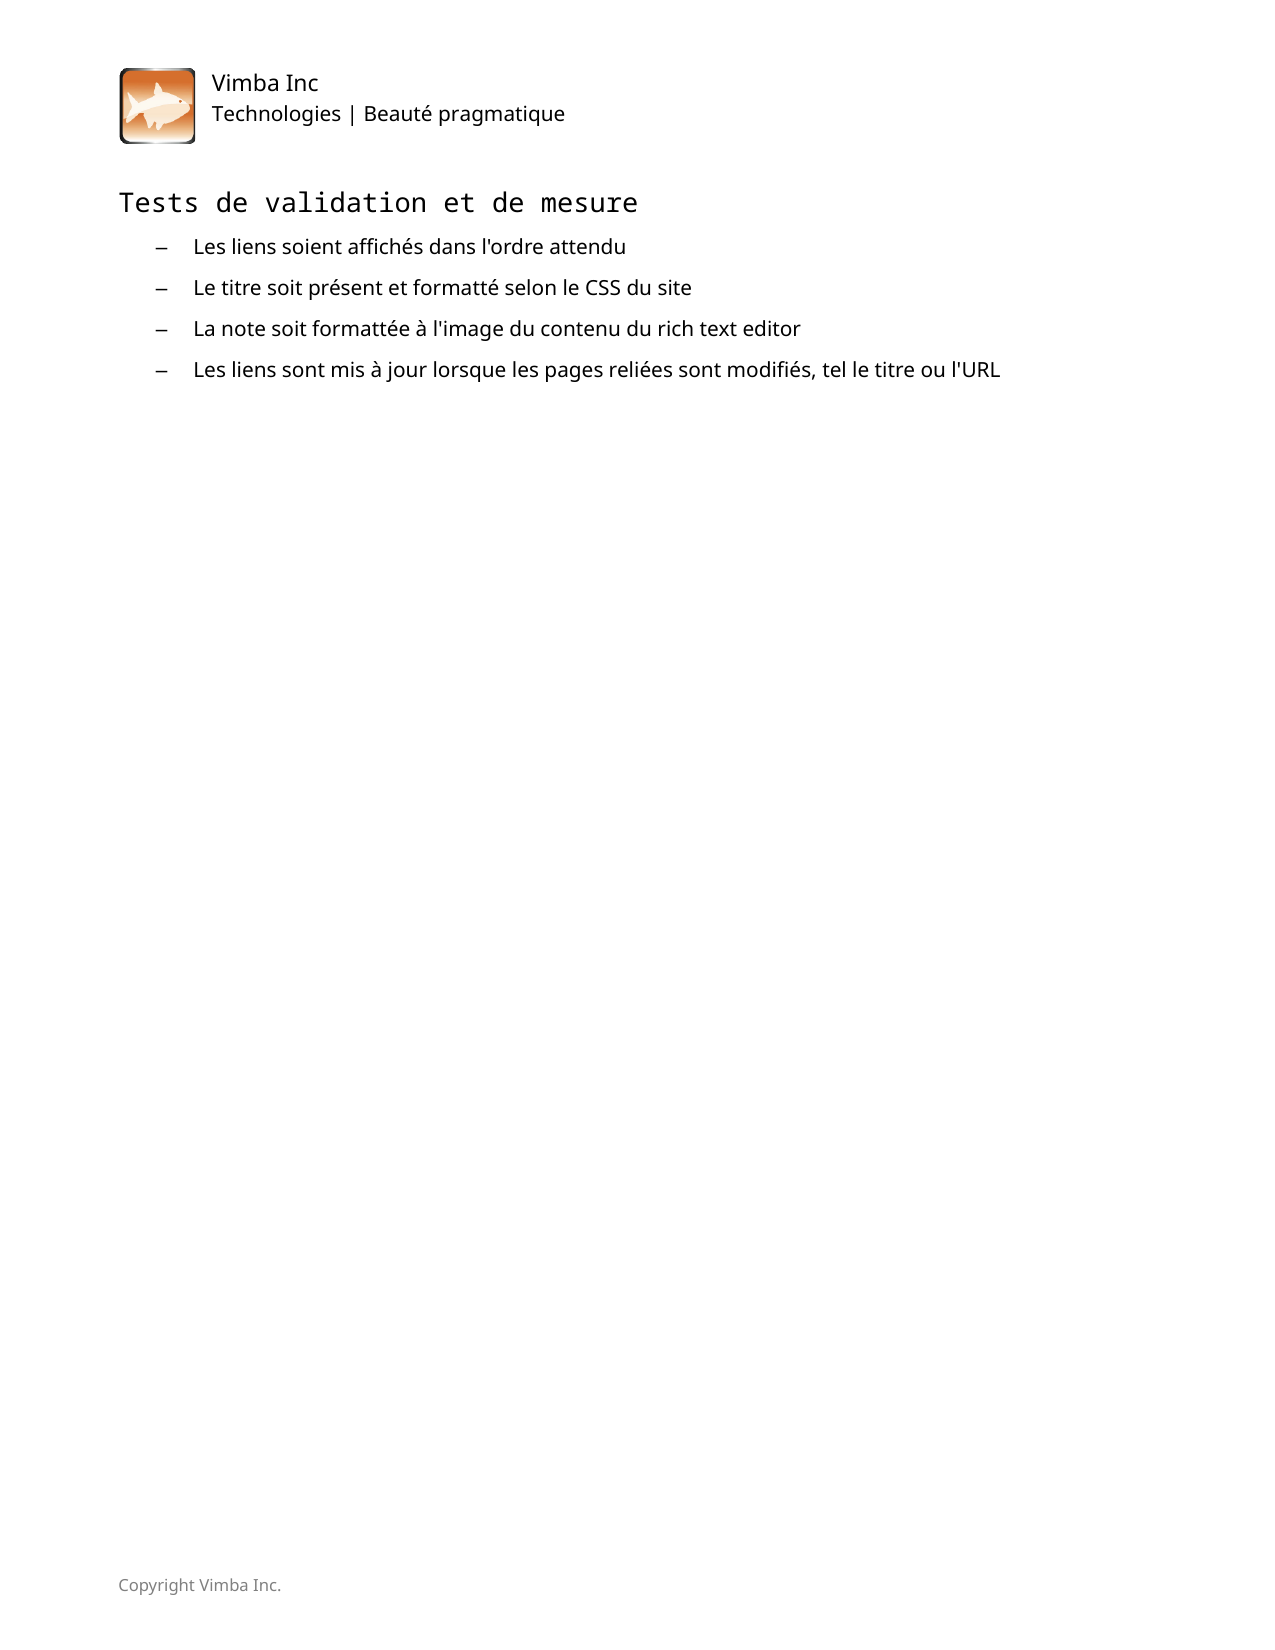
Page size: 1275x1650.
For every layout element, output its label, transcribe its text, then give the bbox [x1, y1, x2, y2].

list La note soit formattée à l'image du contenu du rich text editor [156, 314, 1157, 343]
list Les liens sont mis à jour lorsque les pages reliées sont modifiés, tel le titre ou l'URL [156, 355, 1157, 384]
subtitle Tests de validation et de mesure [118, 183, 1157, 220]
list Le titre soit présent et formatté selon le CSS du site [156, 273, 1157, 302]
list Les liens soient affichés dans l'ordre attendu [156, 232, 1157, 261]
picture [119, 67, 196, 144]
